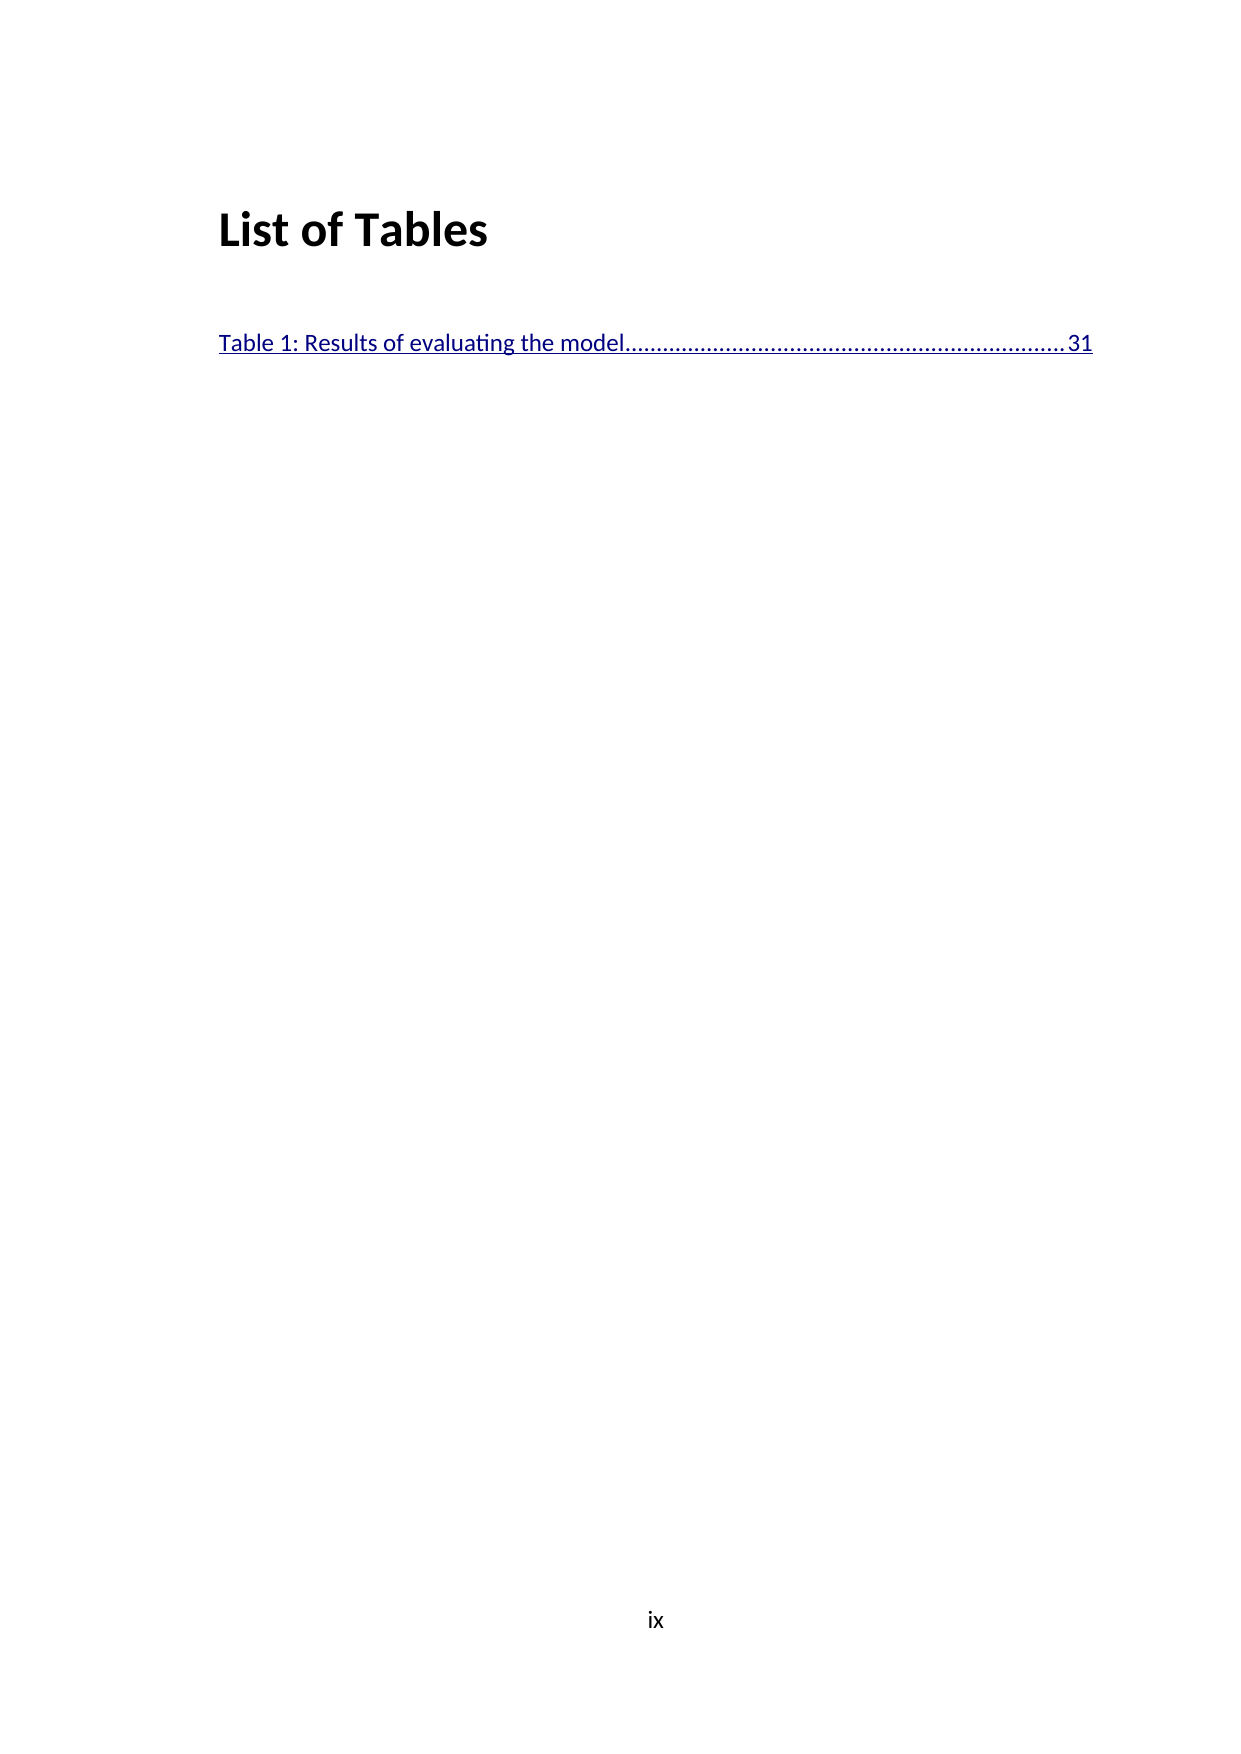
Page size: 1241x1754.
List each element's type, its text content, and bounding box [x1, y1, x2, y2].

text Table 1: Results of evaluating the model 31 [218, 327, 1092, 353]
subtitle List of Tables [218, 198, 1092, 259]
